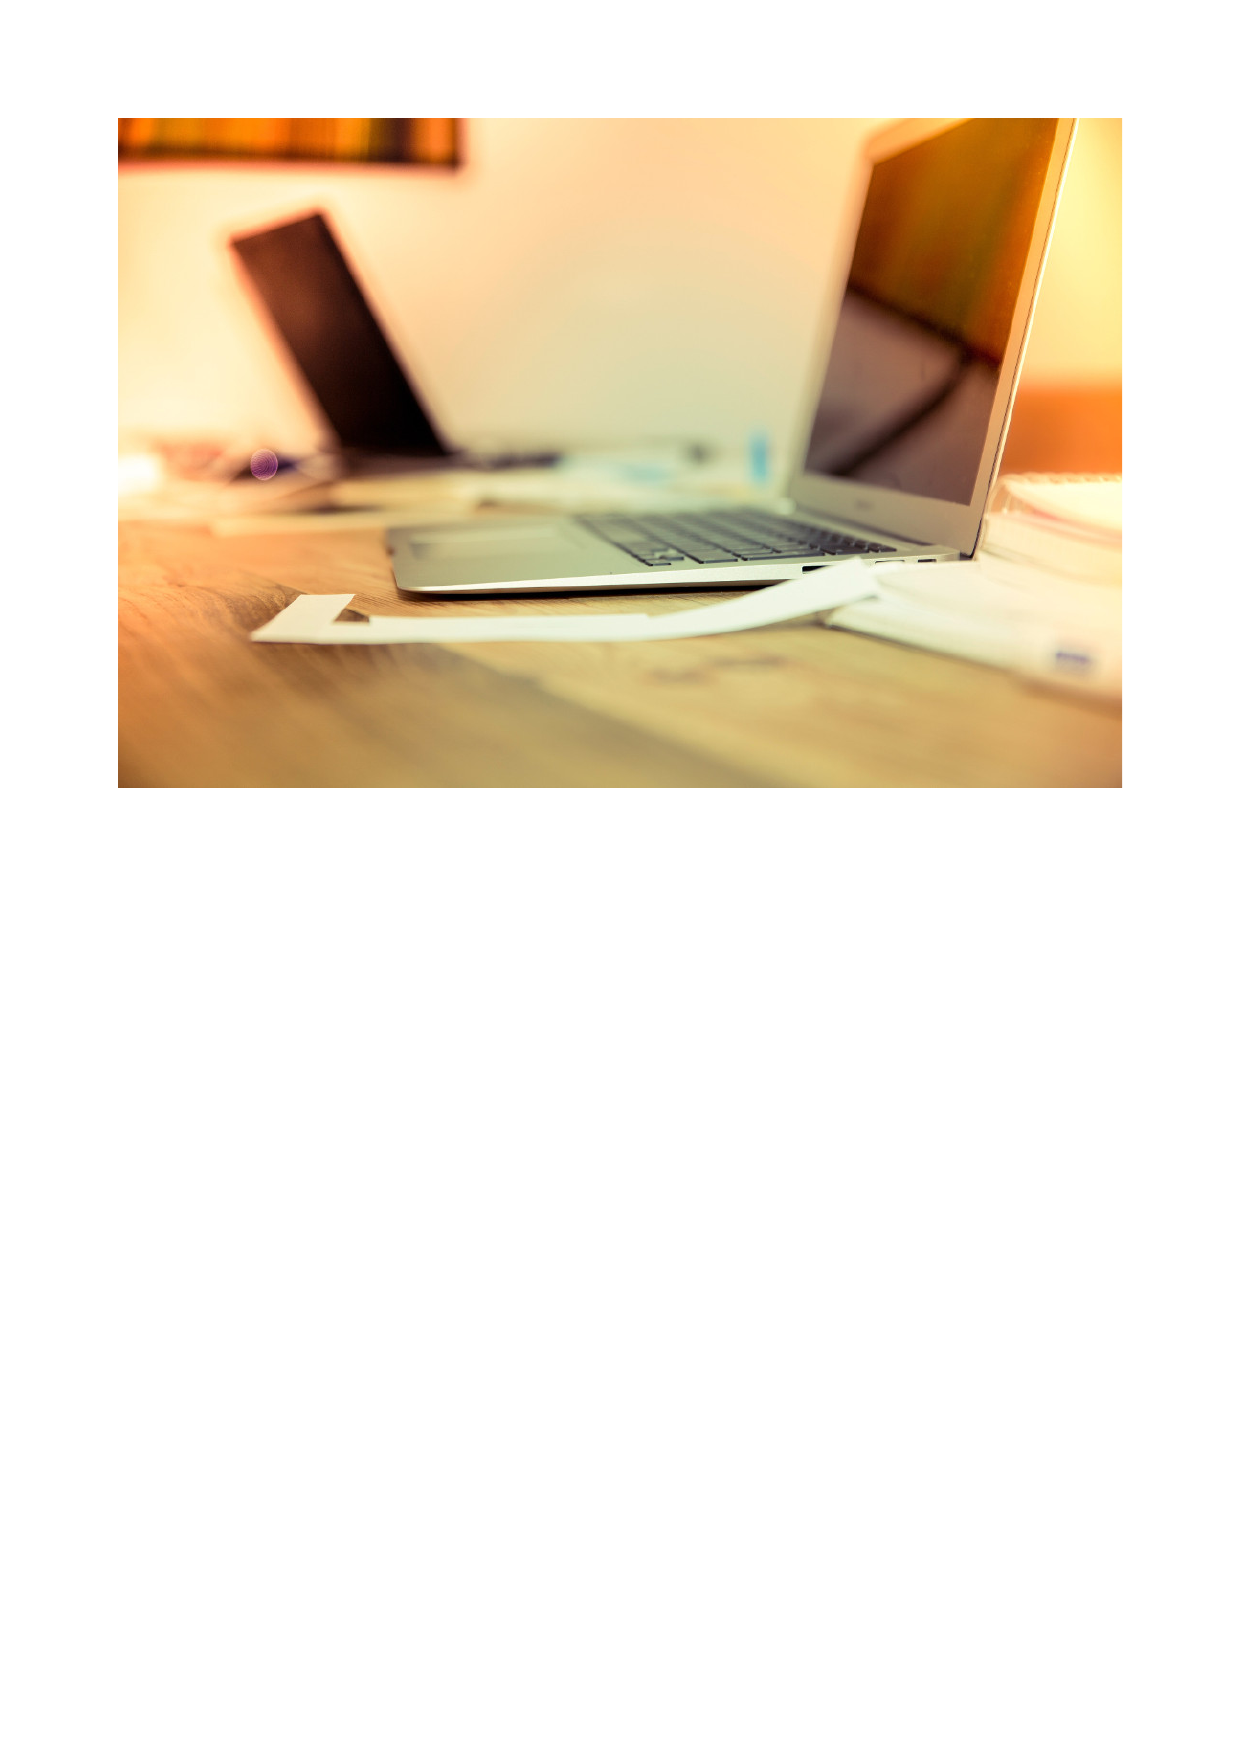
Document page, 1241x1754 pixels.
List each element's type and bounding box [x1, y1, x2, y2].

picture [118, 118, 1123, 788]
